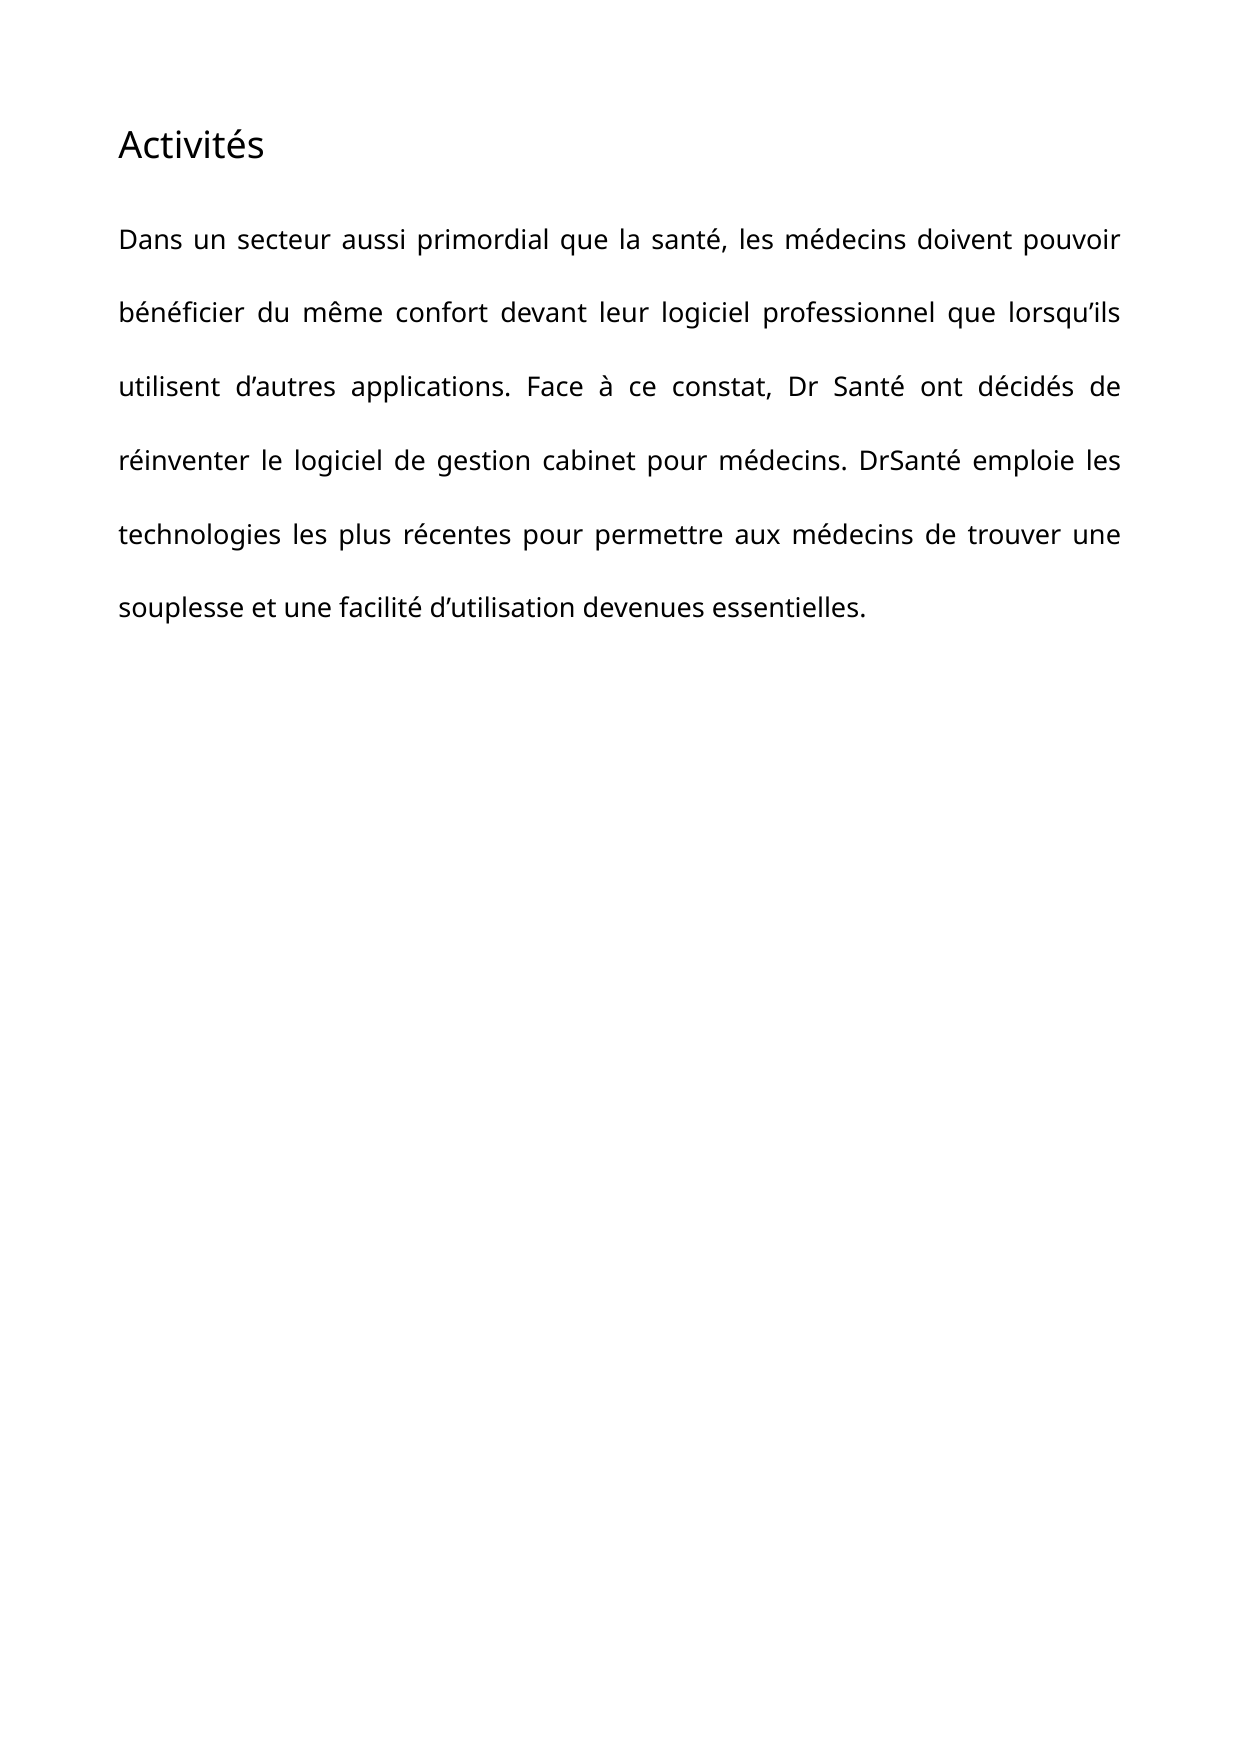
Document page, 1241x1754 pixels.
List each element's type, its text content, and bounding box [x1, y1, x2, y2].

text Activités [118, 118, 1122, 169]
text Dans un secteur aussi primordial que la santé, les médecins doivent pouvoir bénéficier du même confort devant leur logiciel professionnel que lorsqu’ils utilisent d’autres applications. Face à ce constat, Dr Santé ont décidés de réinventer le logiciel de gestion cabinet pour médecins. DrSanté emploie les technologies les plus récentes pour permettre aux médecins de trouver une souplesse et une facilité d’utilisation devenues essentielles. [118, 220, 1122, 626]
